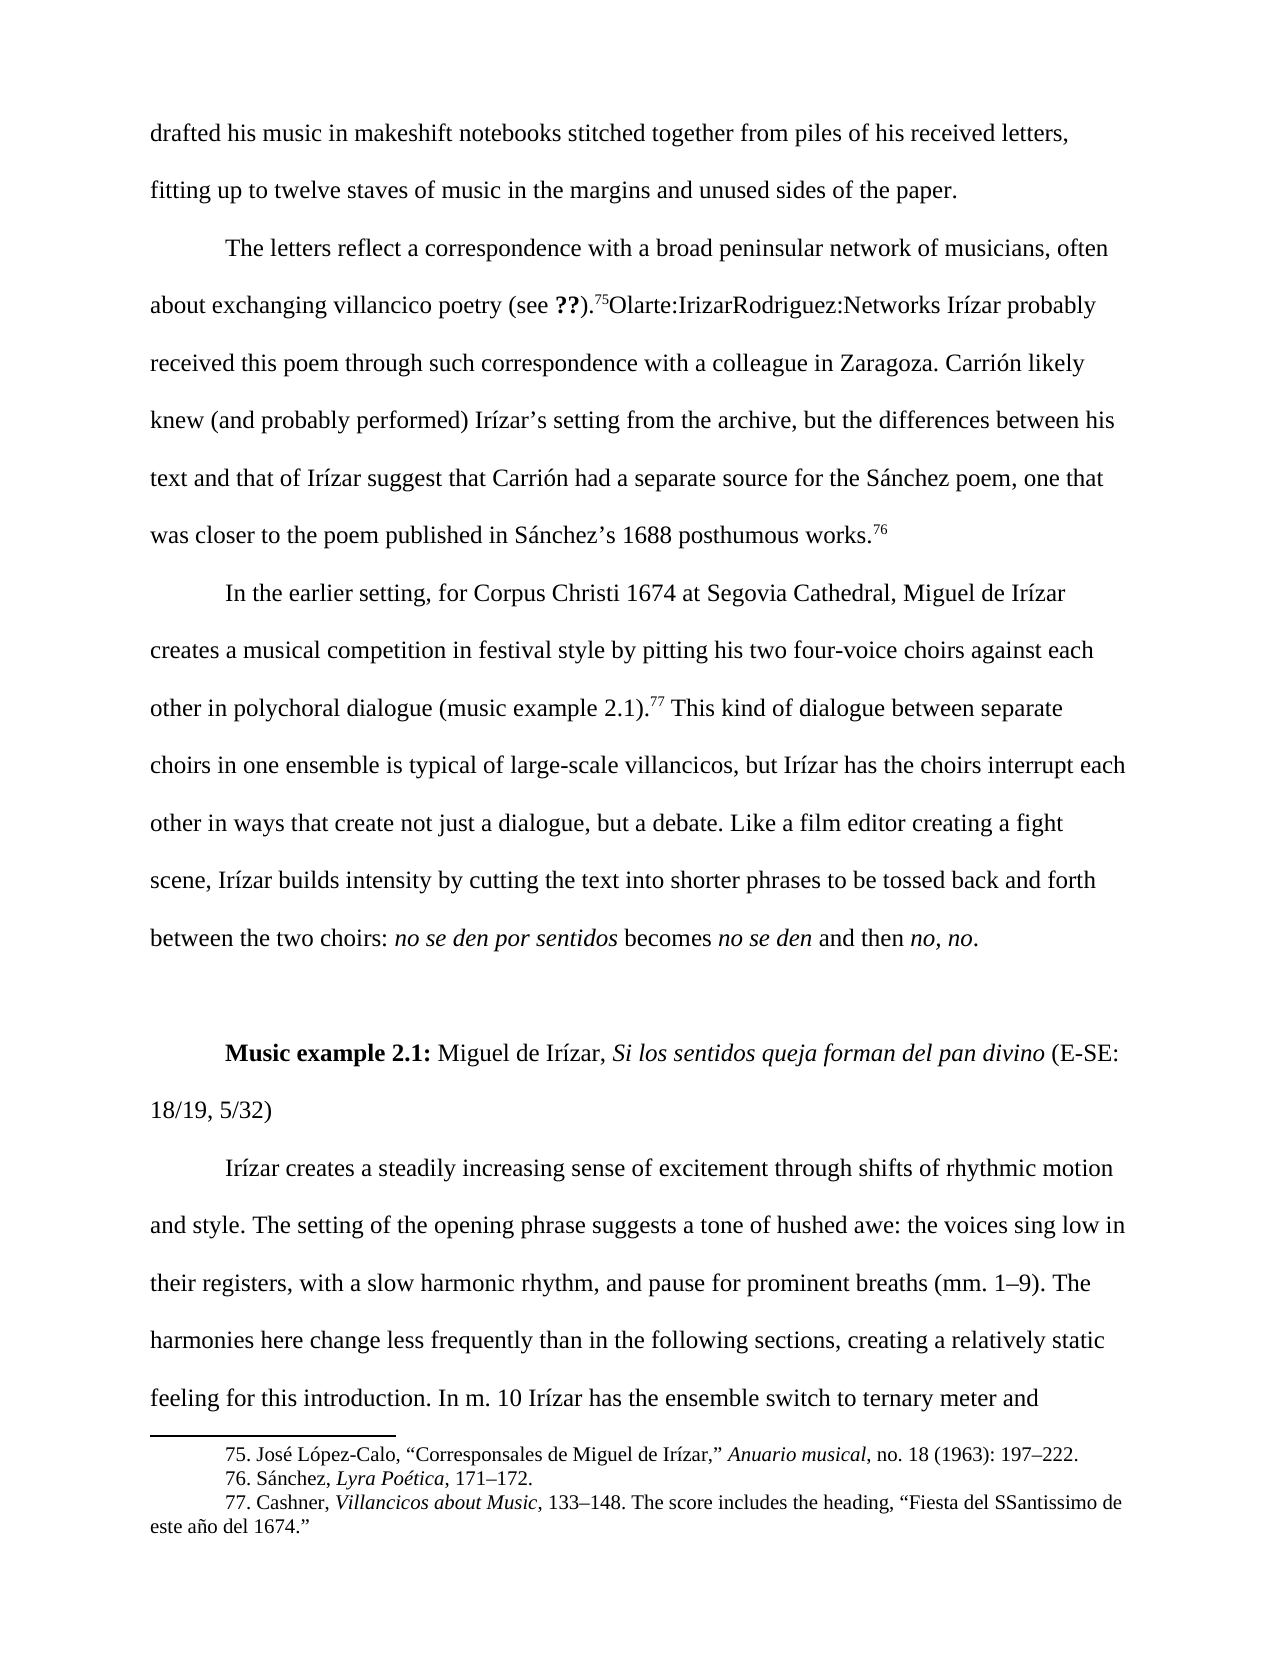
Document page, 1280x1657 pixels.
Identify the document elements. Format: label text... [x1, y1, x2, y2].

text Cashner, Villancicos about Music, 133–148. The score includes the heading, “Fiesta del SSantissimo de este año del 1674.” [150, 1490, 1130, 1538]
text Sánchez, Lyra Poética, 171–172. [150, 1466, 1130, 1490]
text The letters reflect a correspondence with a broad peninsular network of musicians, often about exchanging villancico poetry (see ??).Olarte:IrizarRodriguez:Networks Irízar probably received this poem through such correspondence with a colleague in Zaragoza. Carrión likely knew (and probably performed) Irízar’s setting from the archive, but the differences between his text and that of Irízar suggest that Carrión had a separate source for the Sánchez poem, one that was closer to the poem published in Sánchez’s 1688 posthumous works. [150, 233, 1130, 549]
text Music example 2.1: Miguel de Irízar, Si los sentidos queja forman del pan divino (E-SE: 18/19, 5/32) [150, 1038, 1130, 1124]
text Irízar creates a steadily increasing sense of excitement through shifts of rhythmic motion and style. The setting of the opening phrase suggests a tone of hushed awe: the voices sing low in their registers, with a slow harmonic rhythm, and pause for prominent breaths (mm. 1–9). The harmonies here change less frequently than in the following sections, creating a relatively static feeling for this introduction. In m. 10 Irízar has the ensemble switch to ternary meter and [150, 1153, 1130, 1412]
text In the earlier setting, for Corpus Christi 1674 at Segovia Cathedral, Miguel de Irízar creates a musical competition in festival style by pitting his two four-voice choirs against each other in polychoral dialogue (music example 2.1). This kind of dialogue between separate choirs in one ensemble is typical of large-scale villancicos, but Irízar has the choirs interrupt each other in ways that create not just a dialogue, but a debate. Like a film editor creating a fight scene, Irízar builds intensity by cutting the text into shorter phrases to be tossed back and forth between the two choirs: no se den por sentidos becomes no se den and then no, no. [150, 578, 1130, 952]
text drafted his music in makeshift notebooks stitched together from piles of his received letters, fitting up to twelve staves of music in the margins and unused sides of the paper. [150, 118, 1130, 204]
text José López-Calo, “Corresponsales de Miguel de Irízar,” Anuario musical, no. 18 (1963): 197–222. [150, 1442, 1130, 1466]
